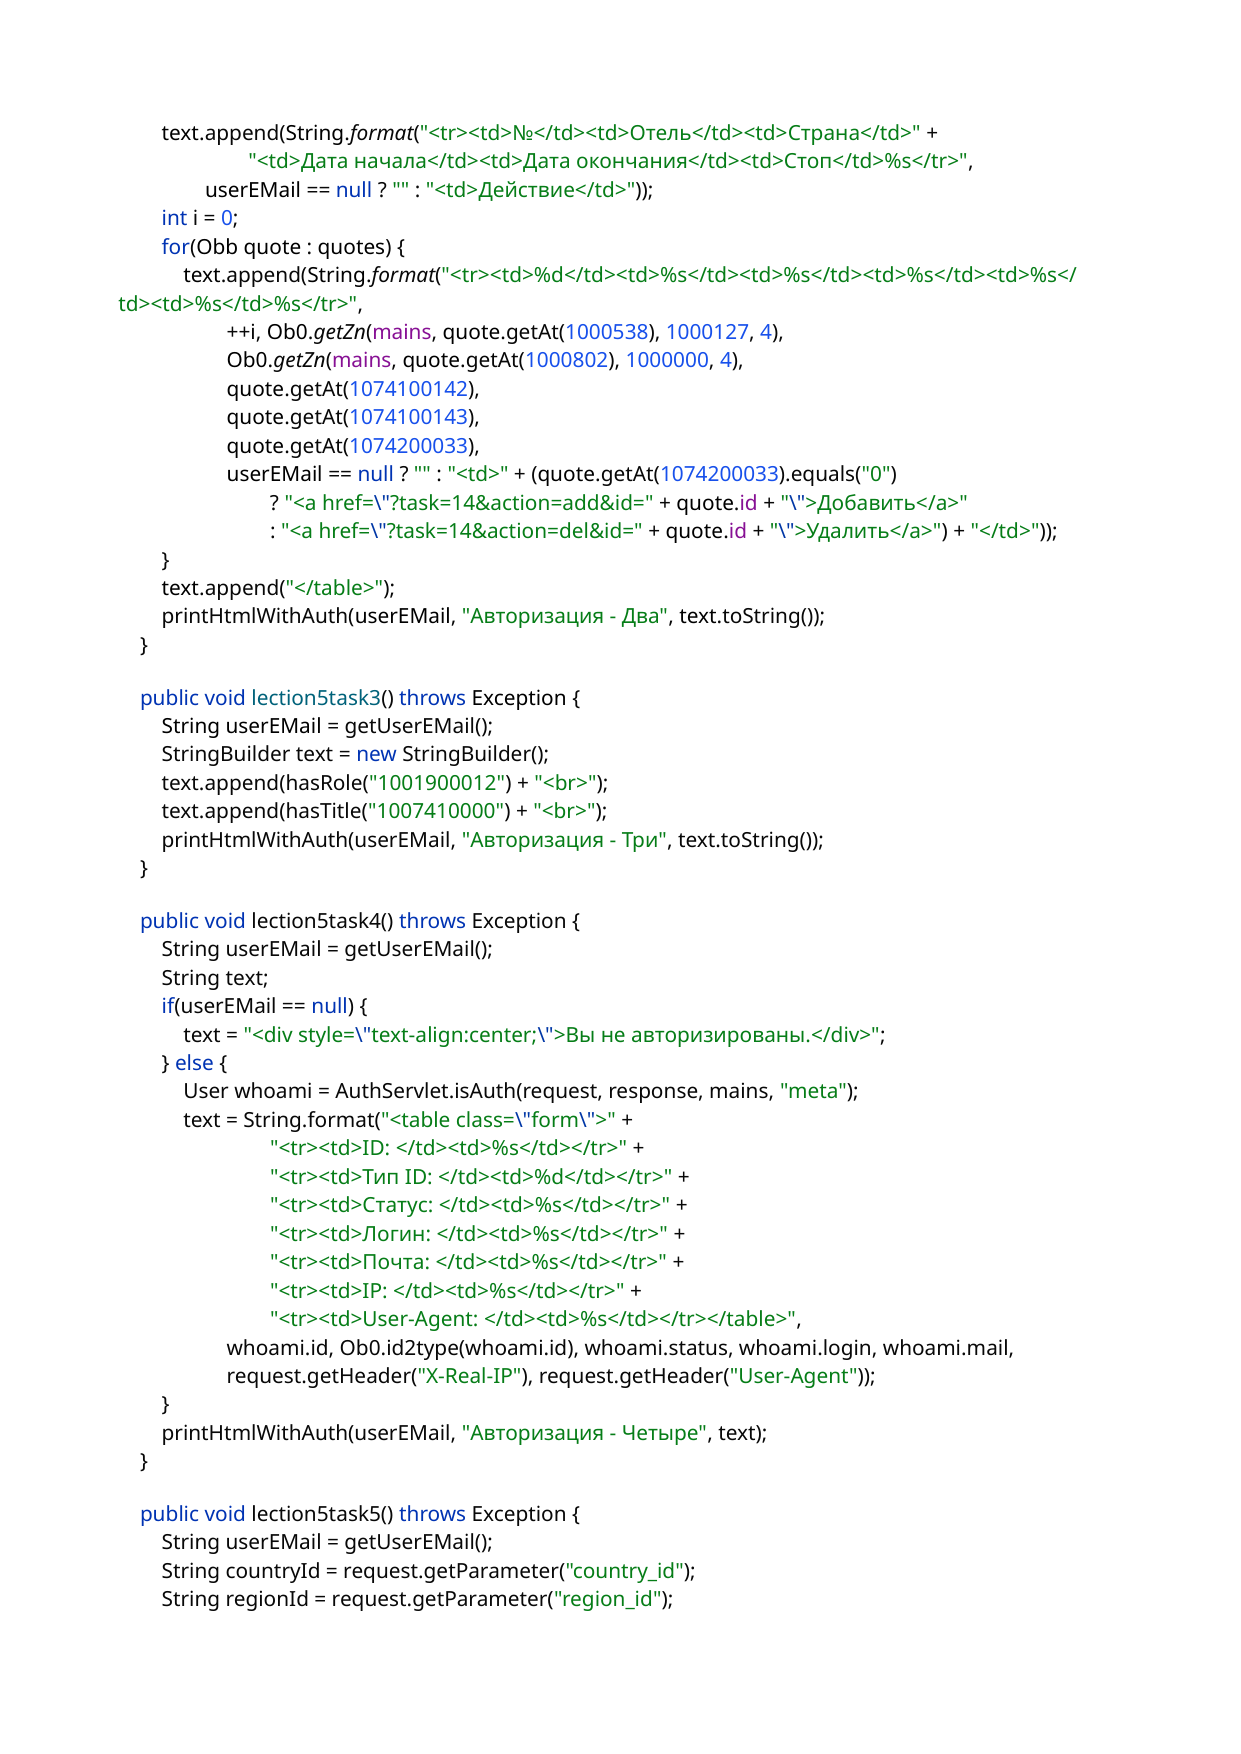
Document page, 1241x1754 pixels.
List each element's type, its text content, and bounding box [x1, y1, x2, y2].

text text.append(String.format("<tr><td>№</td><td>Отель</td><td>Страна</td>" + "<td>Дата начала</td><td>Дата окончания</td><td>Стоп</td>%s</tr>", userEMail == null ? "" : "<td>Действие</td>")); int i = 0; for(Obb quote : quotes) { text.append(String.format("<tr><td>%d</td><td>%s</td><td>%s</td><td>%s</td><td>%s</td><td>%s</td>%s</tr>", ++i, Ob0.getZn(mains, quote.getAt(1000538), 1000127, 4), Ob0.getZn(mains, quote.getAt(1000802), 1000000, 4), quote.getAt(1074100142), quote.getAt(1074100143), quote.getAt(1074200033), userEMail == null ? "" : "<td>" + (quote.getAt(1074200033).equals("0") ? "<a href=\"?task=14&action=add&id=" + quote.id + "\">Добавить</a>" : "<a href=\"?task=14&action=del&id=" + quote.id + "\">Удалить</a>") + "</td>")); } text.append("</table>"); printHtmlWithAuth(userEMail, "Авторизация - Два", text.toString()); } public void lection5task3() throws Exception { String userEMail = getUserEMail(); StringBuilder text = new StringBuilder(); text.append(hasRole("1001900012") + "<br>"); text.append(hasTitle("1007410000") + "<br>"); printHtmlWithAuth(userEMail, "Авторизация - Три", text.toString()); } public void lection5task4() throws Exception { String userEMail = getUserEMail(); String text; if(userEMail == null) { text = "<div style=\"text-align:center;\">Вы не авторизированы.</div>"; } else { User whoami = AuthServlet.isAuth(request, response, mains, "meta"); text = String.format("<table class=\"form\">" + "<tr><td>ID: </td><td>%s</td></tr>" + "<tr><td>Тип ID: </td><td>%d</td></tr>" + "<tr><td>Статус: </td><td>%s</td></tr>" + "<tr><td>Логин: </td><td>%s</td></tr>" + "<tr><td>Почта: </td><td>%s</td></tr>" + "<tr><td>IP: </td><td>%s</td></tr>" + "<tr><td>User-Agent: </td><td>%s</td></tr></table>", whoami.id, Ob0.id2type(whoami.id), whoami.status, whoami.login, whoami.mail, request.getHeader("X-Real-IP"), request.getHeader("User-Agent")); } printHtmlWithAuth(userEMail, "Авторизация - Четыре", text); } public void lection5task5() throws Exception { String userEMail = getUserEMail(); String countryId = request.getParameter("country_id"); String regionId = request.getParameter("region_id"); [118, 118, 1122, 1613]
